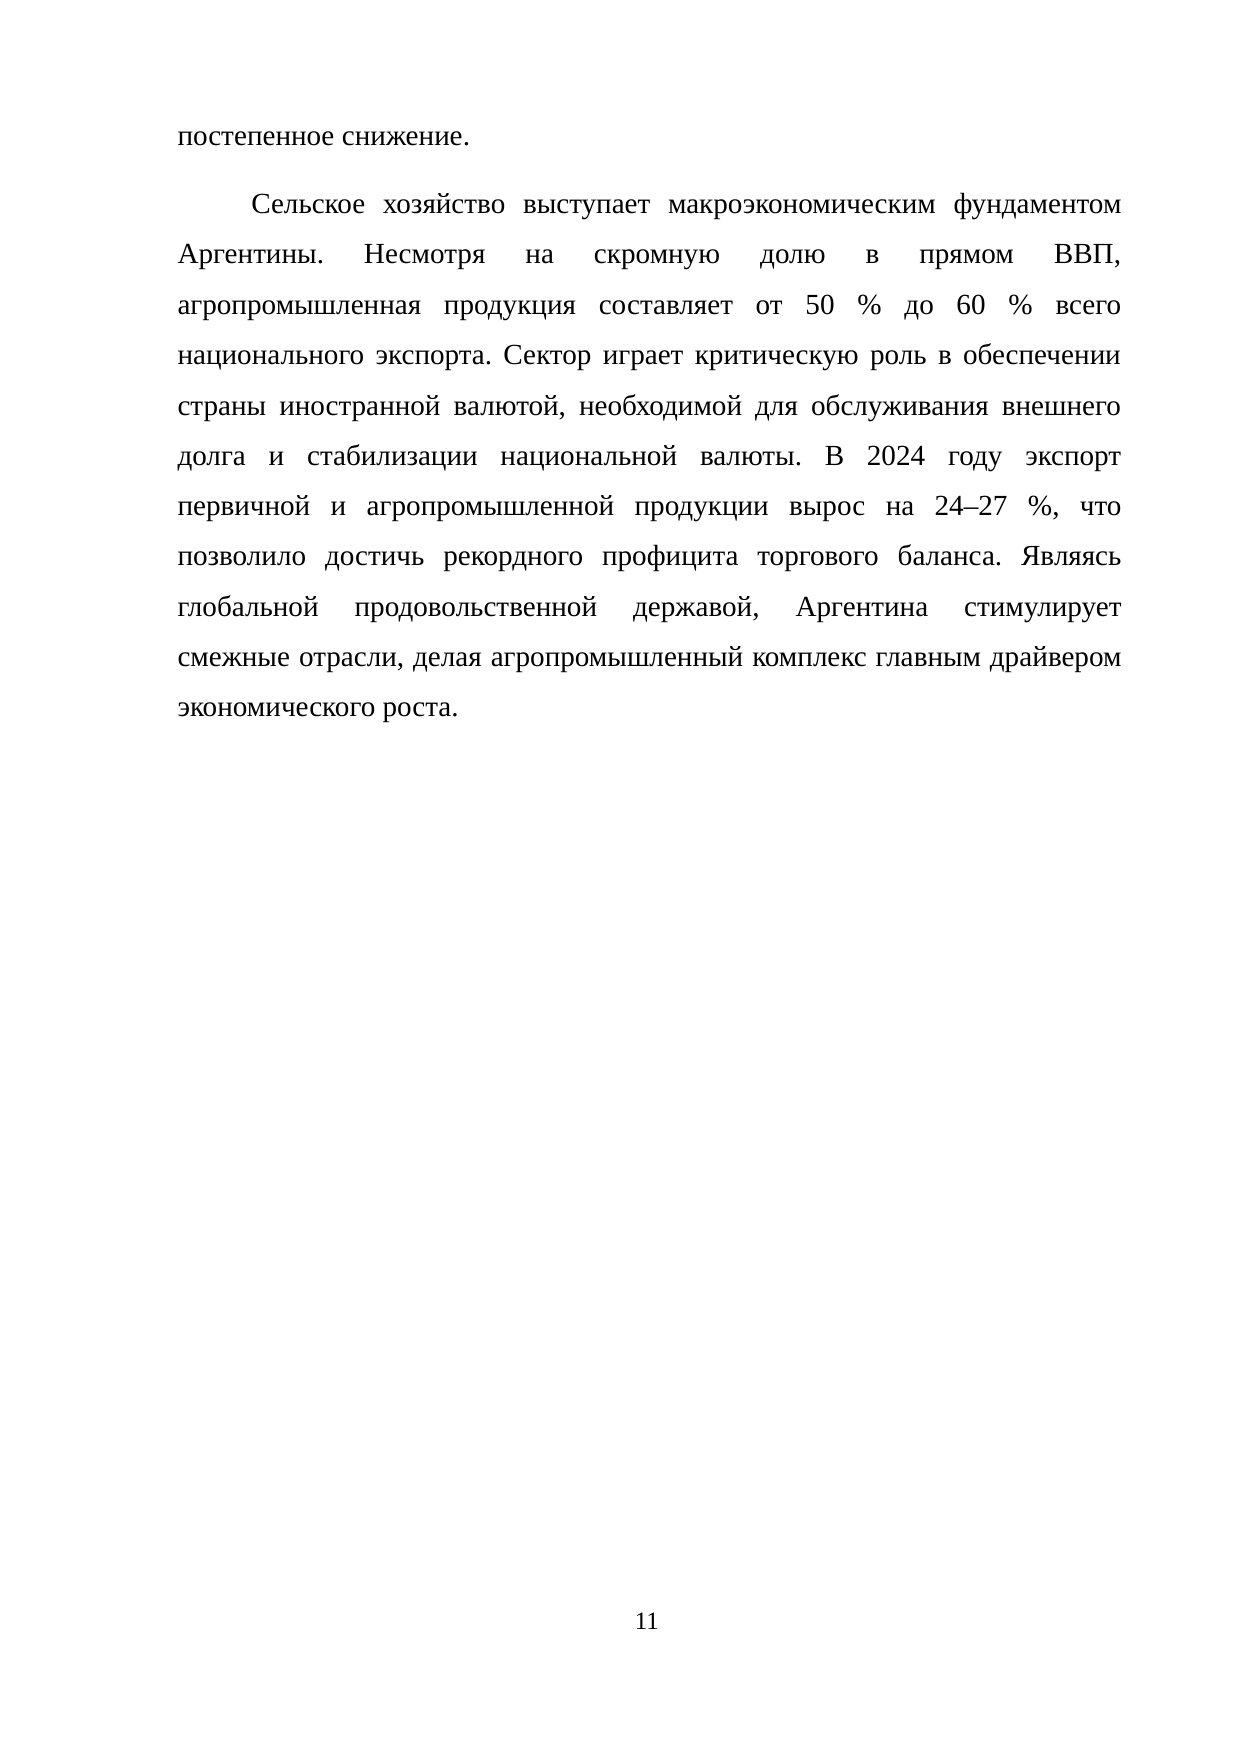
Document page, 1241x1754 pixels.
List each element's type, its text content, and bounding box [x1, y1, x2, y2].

text Сельское хозяйство выступает макроэкономическим фундаментом Аргентины. Несмотря на скромную долю в прямом ВВП, агропромышленная продукция составляет от 50 % до 60 % всего национального экспорта. Сектор играет критическую роль в обеспечении страны иностранной валютой, необходимой для обслуживания внешнего долга и стабилизации национальной валюты. В 2024 году экспорт первичной и агропромышленной продукции вырос на 24–27 %, что позволило достичь рекордного профицита торгового баланса. Являясь глобальной продовольственной державой, Аргентина стимулирует смежные отрасли, делая агропромышленный комплекс главным драйвером экономического роста. [177, 186, 1122, 723]
text постепенное снижение. [177, 118, 1122, 152]
